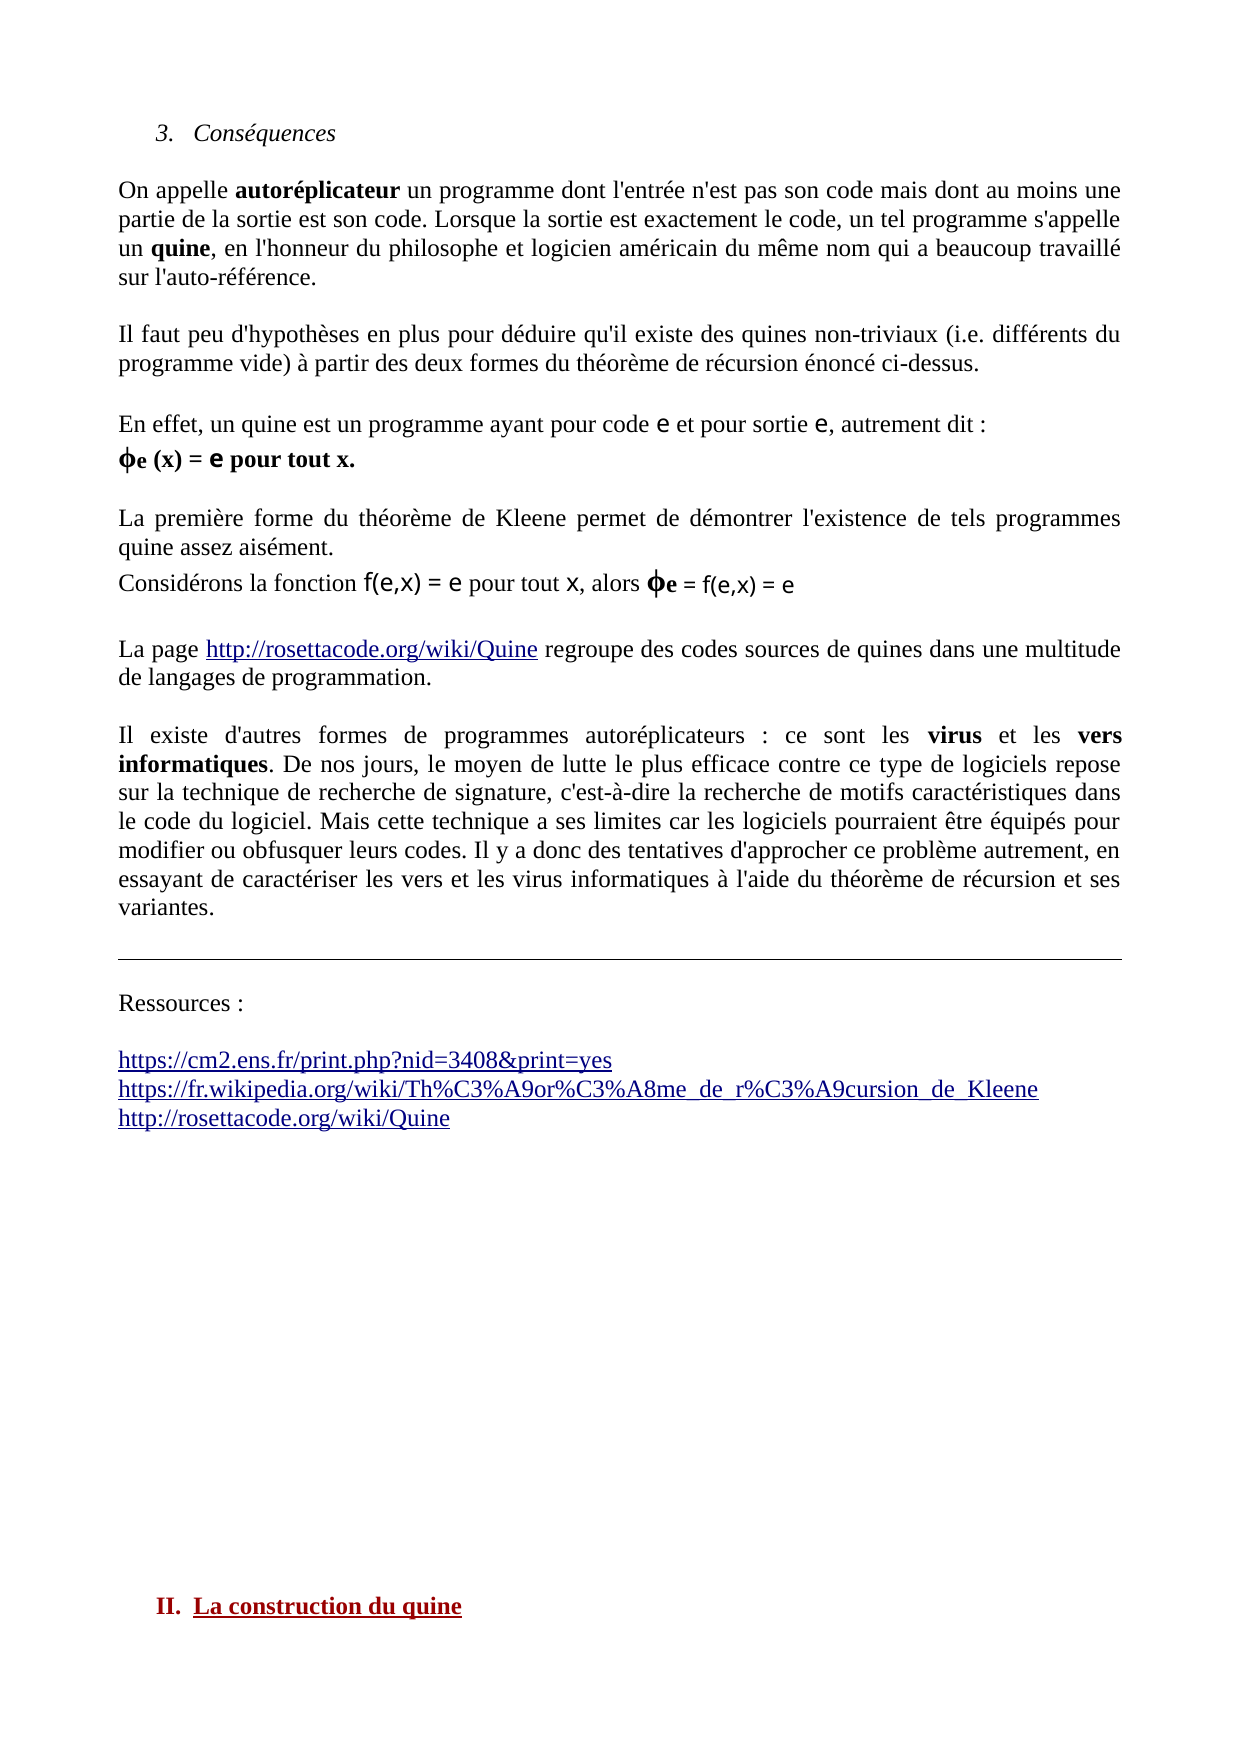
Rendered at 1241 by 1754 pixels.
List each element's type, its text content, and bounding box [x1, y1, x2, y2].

text http://rosettacode.org/wiki/Quine [118, 1103, 1122, 1131]
list La construction du quine [156, 1591, 1122, 1620]
text Il faut peu d'hypothèses en plus pour déduire qu'il existe des quines non-triviaux (i.e. différents du programme vide) à partir des deux formes du théorème de récursion énoncé ci-dessus. [118, 319, 1122, 377]
text https://fr.wikipedia.org/wiki/Th%C3%A9or%C3%A8me_de_r%C3%A9cursion_de_Kleene [118, 1074, 1122, 1103]
text On appelle autoréplicateur un programme dont l'entrée n'est pas son code mais dont au moins une partie de la sortie est son code. Lorsque la sortie est exactement le code, un tel programme s'appelle un quine, en l'honneur du philosophe et logicien américain du même nom qui a beaucoup travaillé sur l'auto-référence. [118, 176, 1122, 291]
list Conséquences [156, 118, 1122, 147]
text Il existe d'autres formes de programmes autoréplicateurs : ce sont les virus et les vers informatiques. De nos jours, le moyen de lutte le plus efficace contre ce type de logiciels repose sur la technique de recherche de signature, c'est-à-dire la recherche de motifs caractéristiques dans le code du logiciel. Mais cette technique a ses limites car les logiciels pourraient être équipés pour modifier ou obfusquer leurs codes. Il y a donc des tentatives d'approcher ce problème autrement, en essayant de caractériser les vers et les virus informatiques à l'aide du théorème de récursion et ses variantes. [118, 720, 1122, 921]
text La page http://rosettacode.org/wiki/Quine regroupe des codes sources de quines dans une multitude de langages de programmation. [118, 634, 1122, 691]
text https://cm2.ens.fr/print.php?nid=3408&print=yes [118, 1045, 1122, 1074]
text En effet, un quine est un programme ayant pour code e et pour sortie e, autrement dit : [118, 406, 1122, 440]
text Considérons la fonction f(e,x) = e pour tout x, alors ϕe = f(e,x) = e [118, 561, 1122, 600]
text ϕe (x) = e pour tout x. [118, 440, 1122, 474]
text Ressources : [118, 988, 1122, 1016]
text La première forme du théorème de Kleene permet de démontrer l'existence de tels programmes quine assez aisément. [118, 503, 1122, 561]
